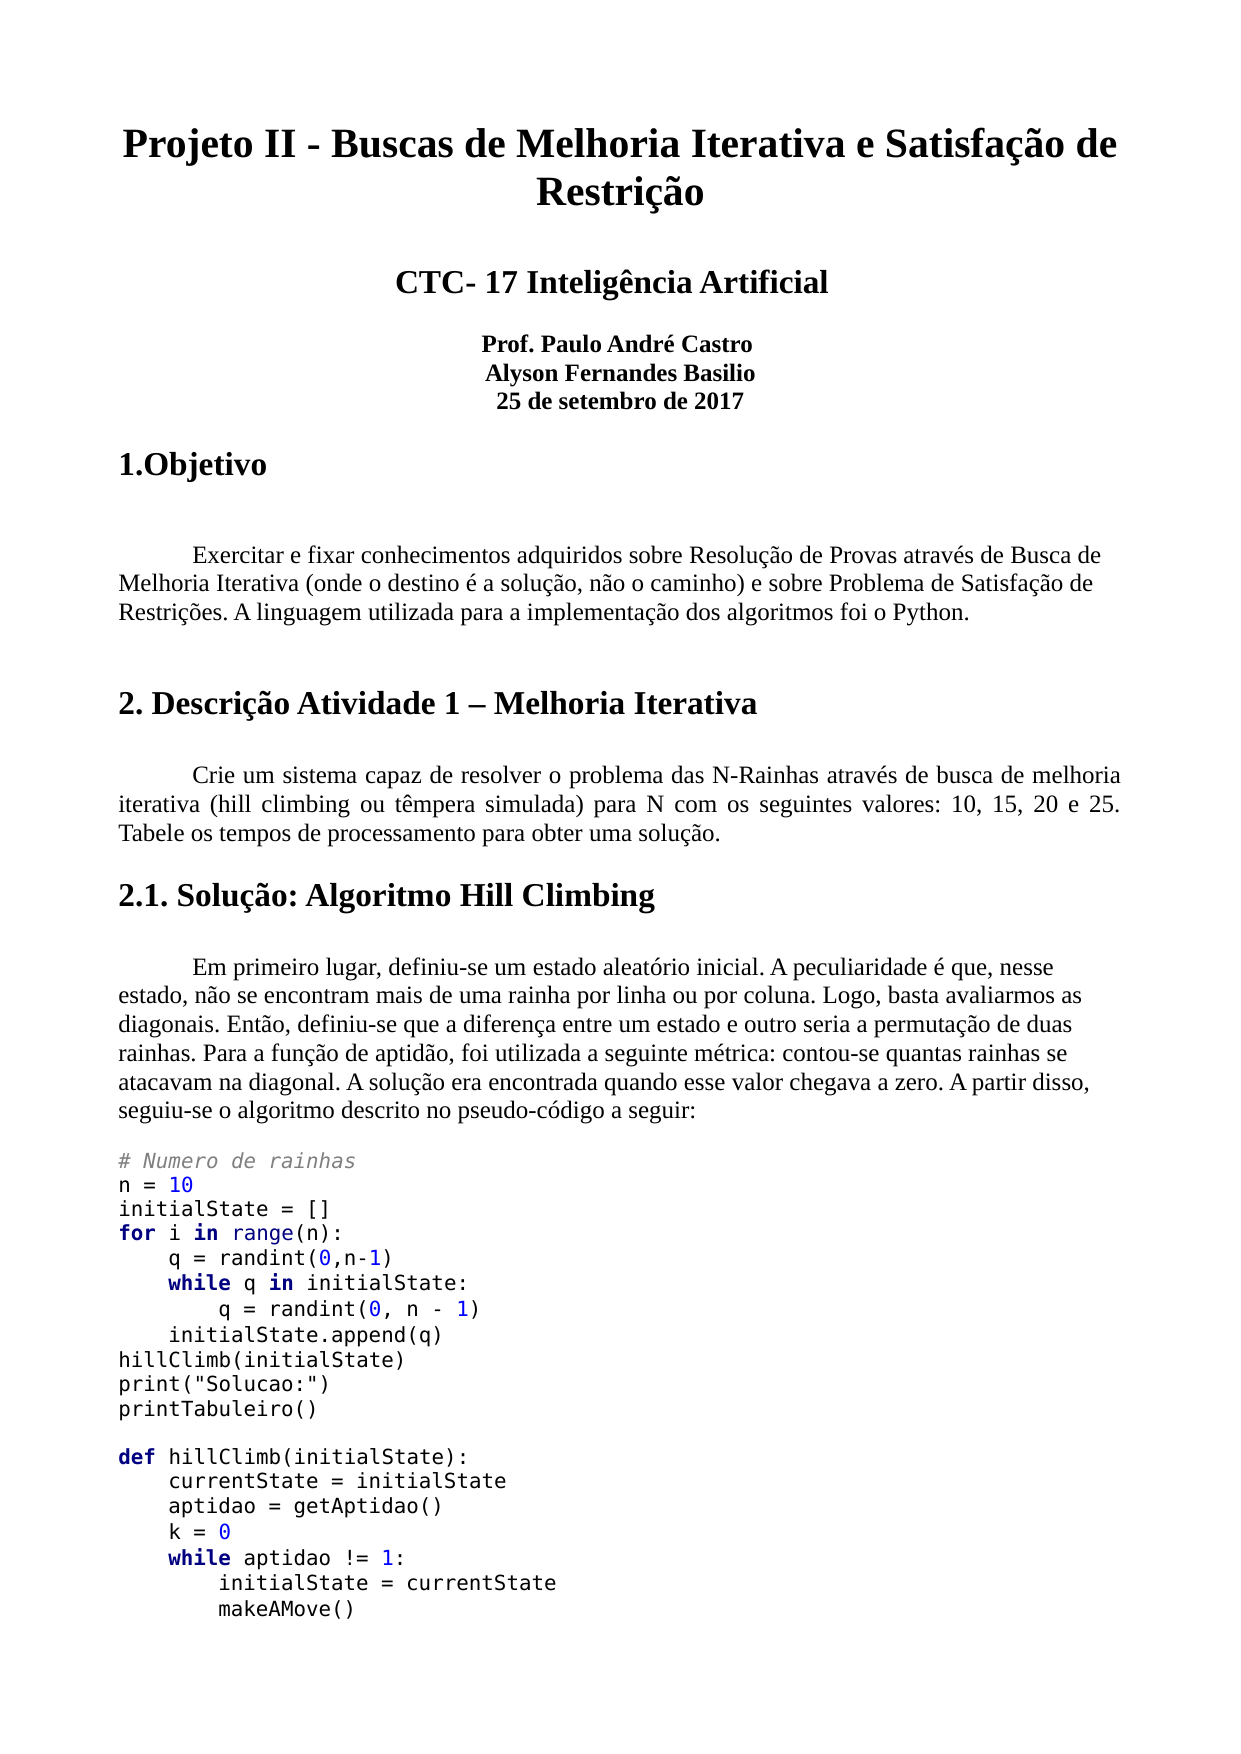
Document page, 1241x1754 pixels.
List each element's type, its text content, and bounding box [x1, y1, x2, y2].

text k = 0 [118, 1520, 1122, 1546]
text currentState = initialState [118, 1469, 1122, 1494]
text Projeto II - Buscas de Melhoria Iterativa e Satisfação de Restrição [118, 118, 1122, 214]
text def hillClimb(initialState): [118, 1445, 1122, 1469]
text Em primeiro lugar, definiu-se um estado aleatório inicial. A peculiaridade é que, nesse estado, não se encontram mais de uma rainha por linha ou por coluna. Logo, basta avaliarmos as diagonais. Então, definiu-se que a diferença entre um estado e outro seria a permutação de duas rainhas. Para a função de aptidão, foi utilizada a seguinte métrica: contou-se quantas rainhas se atacavam na diagonal. A solução era encontrada quando esse valor chegava a zero. A partir disso, seguiu-se o algoritmo descrito no pseudo-código a seguir: [118, 952, 1122, 1124]
text while q in initialState: [118, 1271, 1122, 1297]
text print("Solucao:") [118, 1372, 1122, 1397]
text printTabuleiro() [118, 1397, 1122, 1421]
text Exercitar e fixar conhecimentos adquiridos sobre Resolução de Provas através de Busca de Melhoria Iterativa (onde o destino é a solução, não o caminho) e sobre Problema de Satisfação de Restrições. A linguagem utilizada para a implementação dos algoritmos foi o Python. [118, 540, 1122, 626]
text # Numero de rainhas [118, 1149, 1122, 1173]
text Alyson Fernandes Basilio [118, 358, 1122, 386]
text for i in range(n): [118, 1221, 1122, 1246]
text Crie um sistema capaz de resolver o problema das N-Rainhas através de busca de melhoria iterativa (hill climbing ou têmpera simulada) para N com os seguintes valores: 10, 15, 20 e 25. Tabele os tempos de processamento para obter uma solução. [118, 760, 1122, 846]
text initialState = [] [118, 1197, 1122, 1221]
text makeAMove() [118, 1597, 1122, 1623]
text initialState = currentState [118, 1571, 1122, 1597]
text aptidao = getAptidao() [118, 1494, 1122, 1520]
text initialState.append(q) [118, 1323, 1122, 1348]
text n = 10 [118, 1173, 1122, 1197]
text 1.Objetivo [118, 444, 1122, 482]
text 2.1. Solução: Algoritmo Hill Climbing [118, 875, 1122, 913]
text q = randint(0, n - 1) [118, 1297, 1122, 1323]
text 25 de setembro de 2017 [118, 386, 1122, 415]
text CTC- 17 Inteligência Artificial [118, 262, 1122, 300]
text 2. Descrição Atividade 1 – Melhoria Iterativa [118, 683, 1122, 722]
text while aptidao != 1: [118, 1546, 1122, 1571]
text Prof. Paulo André Castro [118, 329, 1122, 358]
text hillClimb(initialState) [118, 1348, 1122, 1372]
text q = randint(0,n-1) [118, 1246, 1122, 1271]
